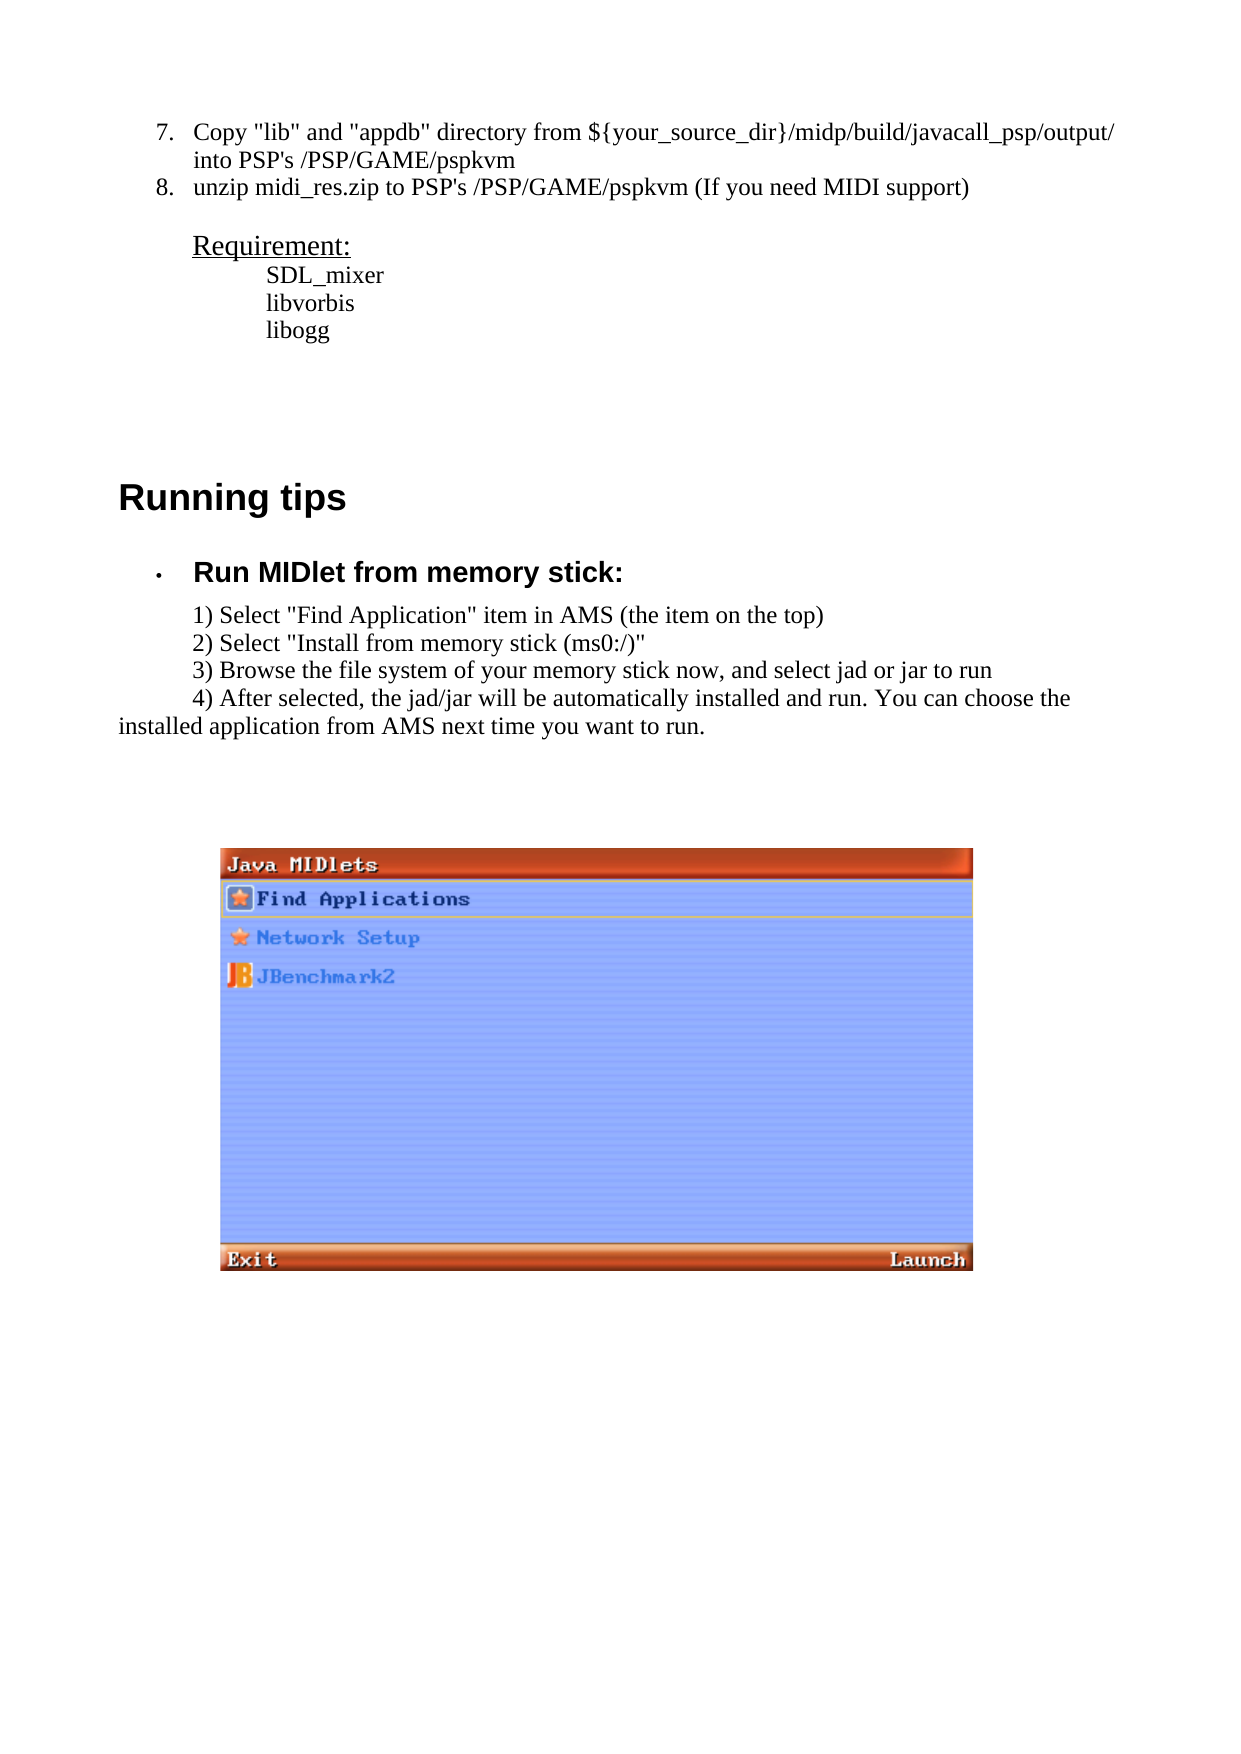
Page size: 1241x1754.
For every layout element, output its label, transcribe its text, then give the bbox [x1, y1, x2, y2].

subtitle Run MIDlet from memory stick: [156, 556, 1122, 588]
text 1) Select "Find Application" item in AMS (the item on the top) [118, 601, 1122, 629]
text 4) After selected, the jad/jar will be automatically installed and run. You can choose the installed application from AMS next time you want to run. [118, 684, 1122, 739]
picture [220, 848, 974, 1271]
text 3) Browse the file system of your memory stick now, and select jad or jar to run [118, 656, 1122, 684]
text 2) Select "Install from memory stick (ms0:/)" [118, 629, 1122, 656]
list Copy "lib" and "appdb" directory from ${your_source_dir}/midp/build/javacall_psp/output/ into PSP's /PSP/GAME/pspkvm [156, 118, 1122, 173]
list unzip midi_res.zip to PSP's /PSP/GAME/pspkvm (If you need MIDI support) [156, 173, 1122, 201]
text Requirement: [118, 229, 1122, 261]
text libogg [118, 317, 1122, 344]
text libvorbis [118, 289, 1122, 317]
text SDL_mixer [118, 261, 1122, 289]
subtitle Running tips [118, 476, 1122, 518]
